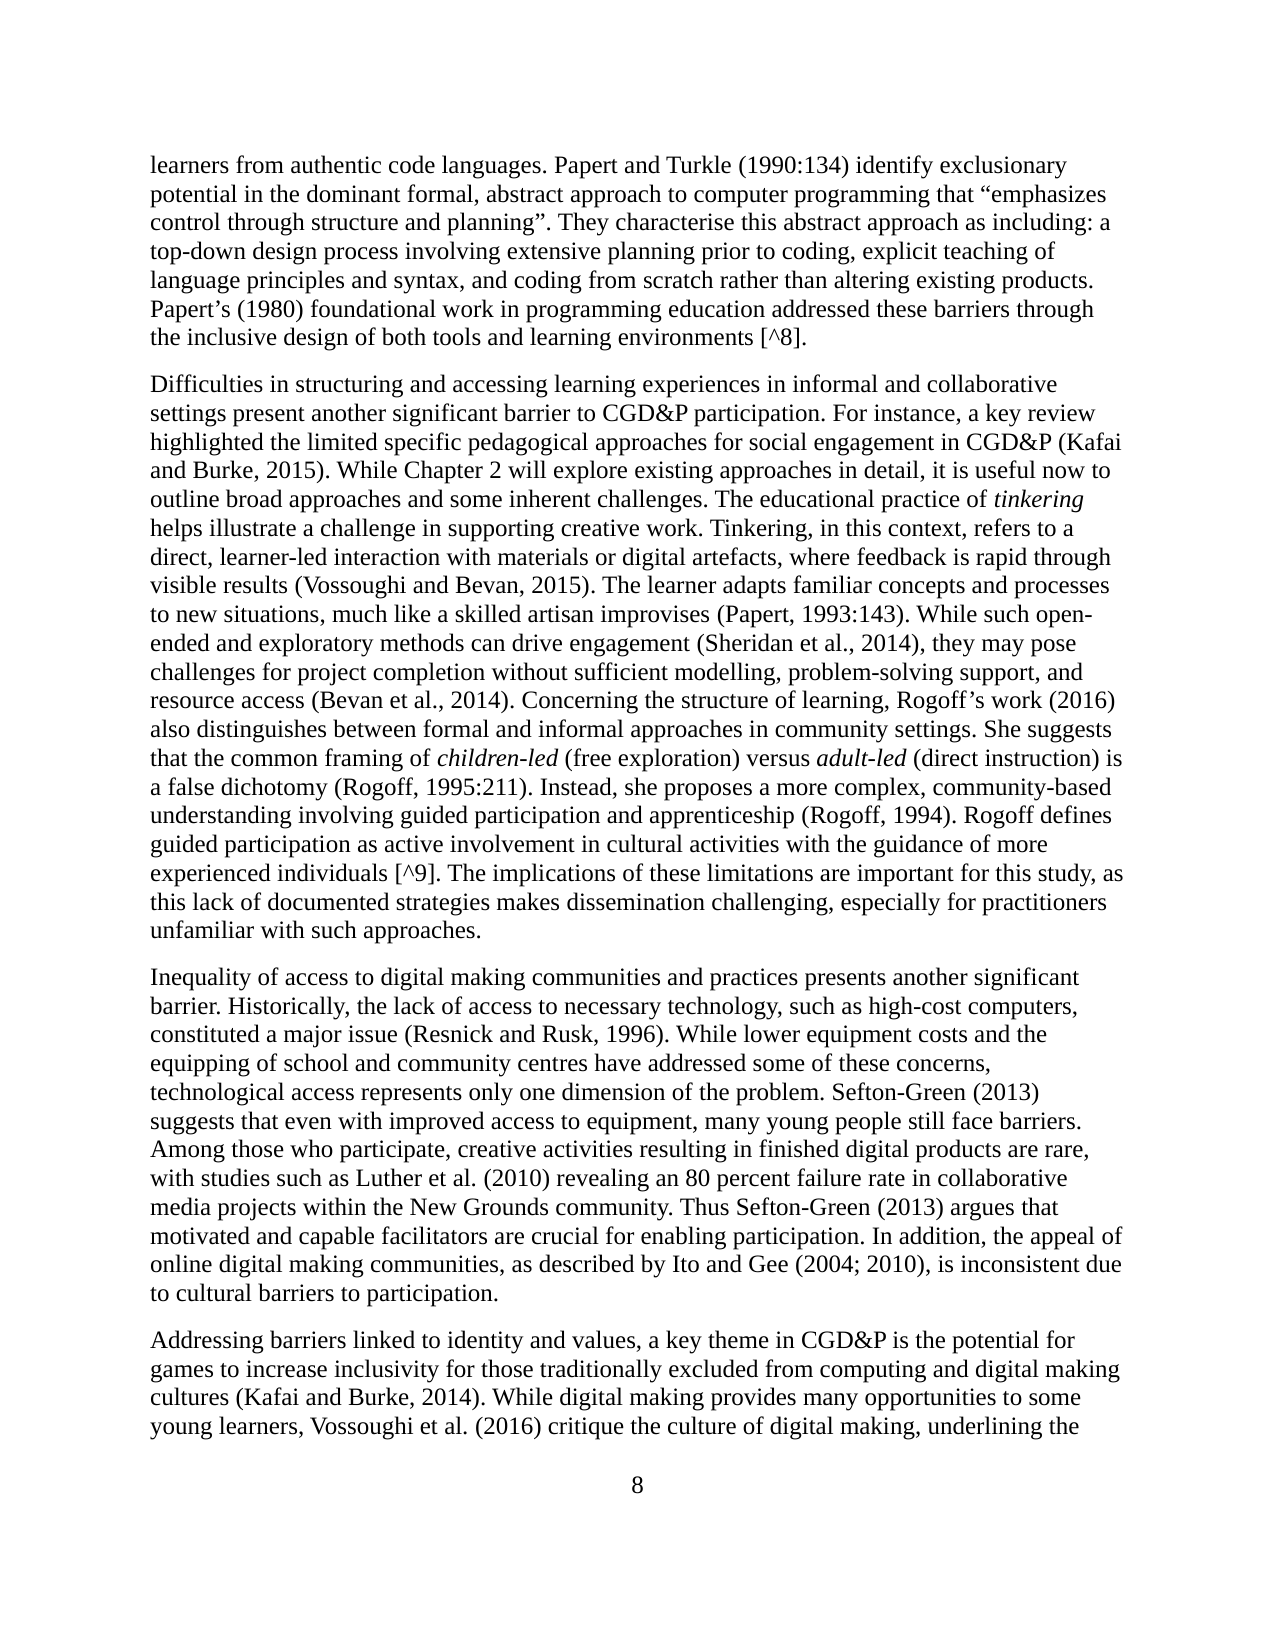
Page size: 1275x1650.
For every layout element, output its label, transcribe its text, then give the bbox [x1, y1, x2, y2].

text Inequality of access to digital making communities and practices presents another significant barrier. Historically, the lack of access to necessary technology, such as high-cost computers, constituted a major issue (Resnick and Rusk, 1996). While lower equipment costs and the equipping of school and community centres have addressed some of these concerns, technological access represents only one dimension of the problem. Sefton-Green (2013) suggests that even with improved access to equipment, many young people still face barriers. Among those who participate, creative activities resulting in finished digital products are rare, with studies such as Luther et al. (2010) revealing an 80 percent failure rate in collaborative media projects within the New Grounds community. Thus Sefton-Green (2013) argues that motivated and capable facilitators are crucial for enabling participation. In addition, the appeal of online digital making communities, as described by Ito and Gee (2004; 2010), is inconsistent due to cultural barriers to participation. [150, 962, 1125, 1307]
text learners from authentic code languages. Papert and Turkle (1990:134) identify exclusionary potential in the dominant formal, abstract approach to computer programming that “emphasizes control through structure and planning”. They characterise this abstract approach as including: a top-down design process involving extensive planning prior to coding, explicit teaching of language principles and syntax, and coding from scratch rather than altering existing products. Papert’s (1980) foundational work in programming education addressed these barriers through the inclusive design of both tools and learning environments [^8]. [150, 150, 1125, 351]
text Difficulties in structuring and accessing learning experiences in informal and collaborative settings present another significant barrier to CGD&P participation. For instance, a key review highlighted the limited specific pedagogical approaches for social engagement in CGD&P (Kafai and Burke, 2015). While Chapter 2 will explore existing approaches in detail, it is useful now to outline broad approaches and some inherent challenges. The educational practice of tinkering helps illustrate a challenge in supporting creative work. Tinkering, in this context, refers to a direct, learner-led interaction with materials or digital artefacts, where feedback is rapid through visible results (Vossoughi and Bevan, 2015). The learner adapts familiar concepts and processes to new situations, much like a skilled artisan improvises (Papert, 1993:143). While such open-ended and exploratory methods can drive engagement (Sheridan et al., 2014), they may pose challenges for project completion without sufficient modelling, problem-solving support, and resource access (Bevan et al., 2014). Concerning the structure of learning, Rogoff’s work (2016) also distinguishes between formal and informal approaches in community settings. She suggests that the common framing of children-led (free exploration) versus adult-led (direct instruction) is a false dichotomy (Rogoff, 1995:211). Instead, she proposes a more complex, community-based understanding involving guided participation and apprenticeship (Rogoff, 1994). Rogoff defines guided participation as active involvement in cultural activities with the guidance of more experienced individuals [^9]. The implications of these limitations are important for this study, as this lack of documented strategies makes dissemination challenging, especially for practitioners unfamiliar with such approaches. [150, 369, 1125, 944]
text Addressing barriers linked to identity and values, a key theme in CGD&P is the potential for games to increase inclusivity for those traditionally excluded from computing and digital making cultures (Kafai and Burke, 2014). While digital making provides many opportunities to some young learners, Vossoughi et al. (2016) critique the culture of digital making, underlining the [150, 1325, 1125, 1440]
